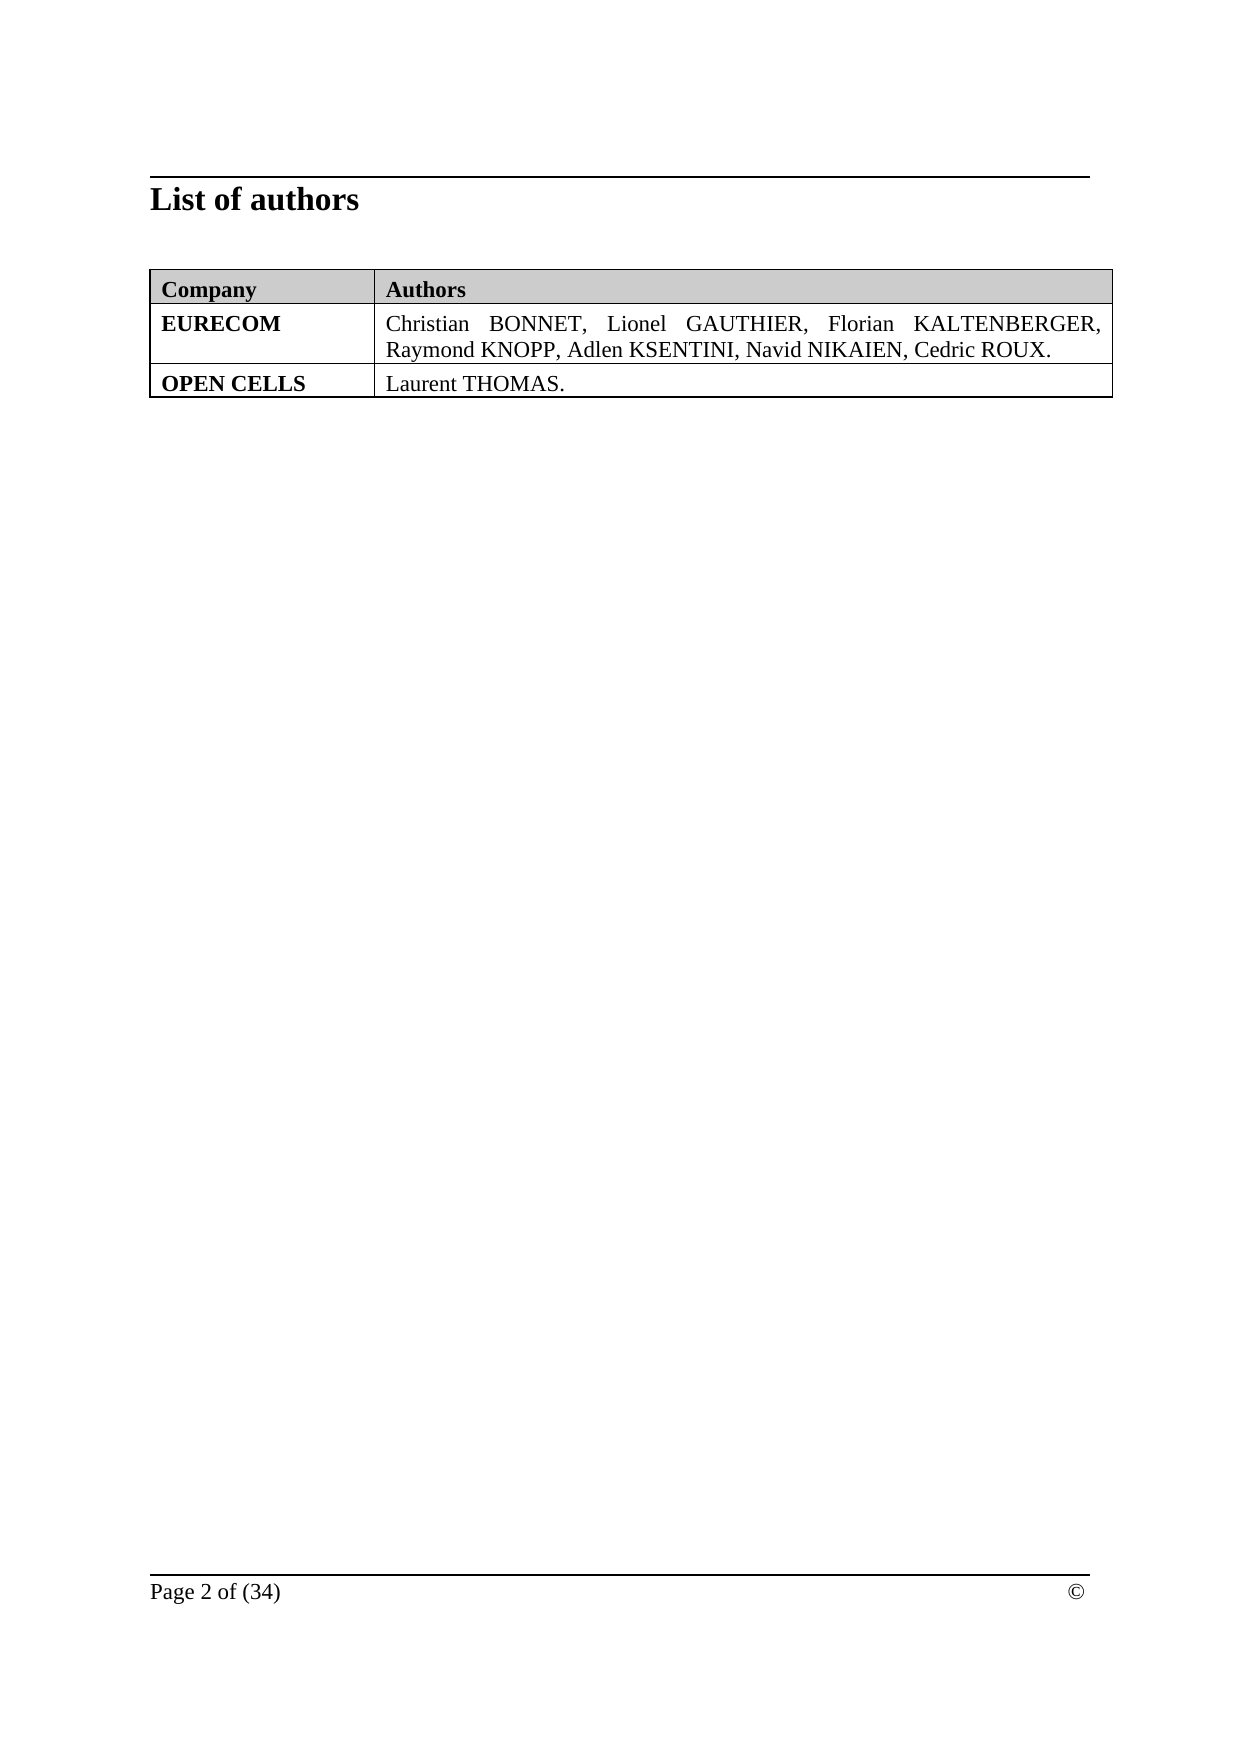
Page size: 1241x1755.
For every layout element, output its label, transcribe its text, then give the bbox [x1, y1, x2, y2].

table_cell EURECOM [151, 304, 374, 363]
table_cell Christian BONNET, Lionel GAUTHIER, Florian KALTENBERGER, Raymond KNOPP, Adlen KSENTINI, Navid NIKAIEN, Cedric ROUX. [375, 304, 1112, 363]
text List of authors [150, 179, 1090, 218]
table_header Authors [375, 270, 1112, 303]
table_cell Laurent THOMAS. [375, 364, 1112, 396]
table_cell OPEN CELLS [151, 364, 374, 396]
table_header Company [151, 270, 374, 303]
